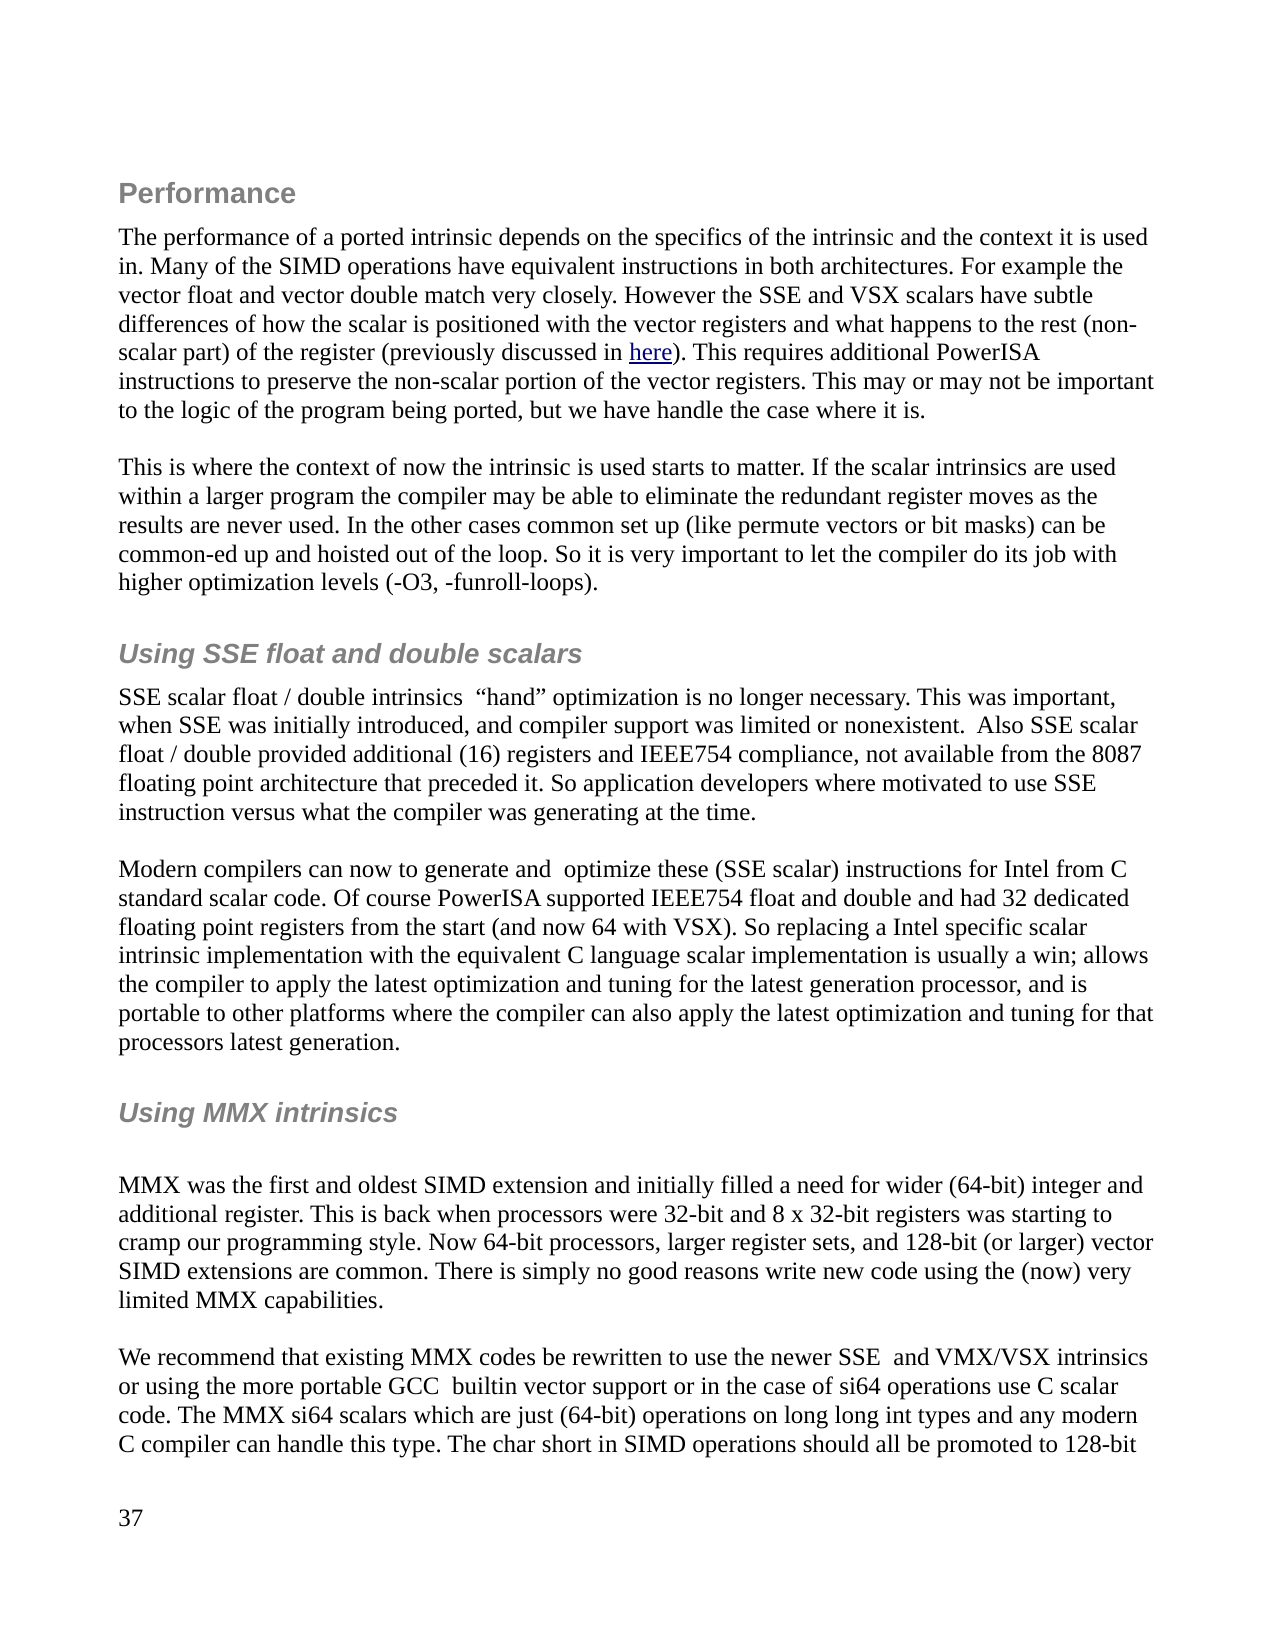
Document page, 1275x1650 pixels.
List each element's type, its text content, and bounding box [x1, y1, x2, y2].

subtitle Performance [118, 176, 1157, 210]
text We recommend that existing MMX codes be rewritten to use the newer SSE and VMX/VSX intrinsics or using the more portable GCC builtin vector support or in the case of si64 operations use C scalar code. The MMX si64 scalars which are just (64-bit) operations on long long int types and any modern C compiler can handle this type. The char short in SIMD operations should all be promoted to 128-bit [118, 1342, 1157, 1457]
text This is where the context of now the intrinsic is used starts to matter. If the scalar intrinsics are used within a larger program the compiler may be able to eliminate the redundant register moves as the results are never used. In the other cases common set up (like permute vectors or bit masks) can be common-ed up and hoisted out of the loop. So it is very important to let the compiler do its job with higher optimization levels (-O3, -funroll-loops). [118, 452, 1157, 596]
text Modern compilers can now to generate and optimize these (SSE scalar) instructions for Intel from C standard scalar code. Of course PowerISA supported IEEE754 float and double and had 32 dedicated floating point registers from the start (and now 64 with VSX). So replacing a Intel specific scalar intrinsic implementation with the equivalent C language scalar implementation is usually a win; allows the compiler to apply the latest optimization and tuning for the latest generation processor, and is portable to other platforms where the compiler can also apply the latest optimization and tuning for that processors latest generation. [118, 854, 1157, 1056]
text SSE scalar float / double intrinsics “hand” optimization is no longer necessary. This was important, when SSE was initially introduced, and compiler support was limited or nonexistent. Also SSE scalar float / double provided additional (16) registers and IEEE754 compliance, not available from the 8087 floating point architecture that preceded it. So application developers where motivated to use SSE instruction versus what the compiler was generating at the time. [118, 682, 1157, 826]
text MMX was the first and oldest SIMD extension and initially filled a need for wider (64-bit) integer and additional register. This is back when processors were 32-bit and 8 x 32-bit registers was starting to cramp our programming style. Now 64-bit processors, larger register sets, and 128-bit (or larger) vector SIMD extensions are common. There is simply no good reasons write new code using the (now) very limited MMX capabilities. [118, 1170, 1157, 1314]
subtitle Using MMX intrinsics [118, 1097, 1157, 1129]
text The performance of a ported intrinsic depends on the specifics of the intrinsic and the context it is used in. Many of the SIMD operations have equivalent instructions in both architectures. For example the vector float and vector double match very closely. However the SSE and VSX scalars have subtle differences of how the scalar is positioned with the vector registers and what happens to the rest (non-scalar part) of the register (previously discussed in here). This requires additional PowerISA instructions to preserve the non-scalar portion of the vector registers. This may or may not be important to the logic of the program being ported, but we have handle the case where it is. [118, 222, 1157, 424]
subtitle Using SSE float and double scalars [118, 637, 1157, 669]
